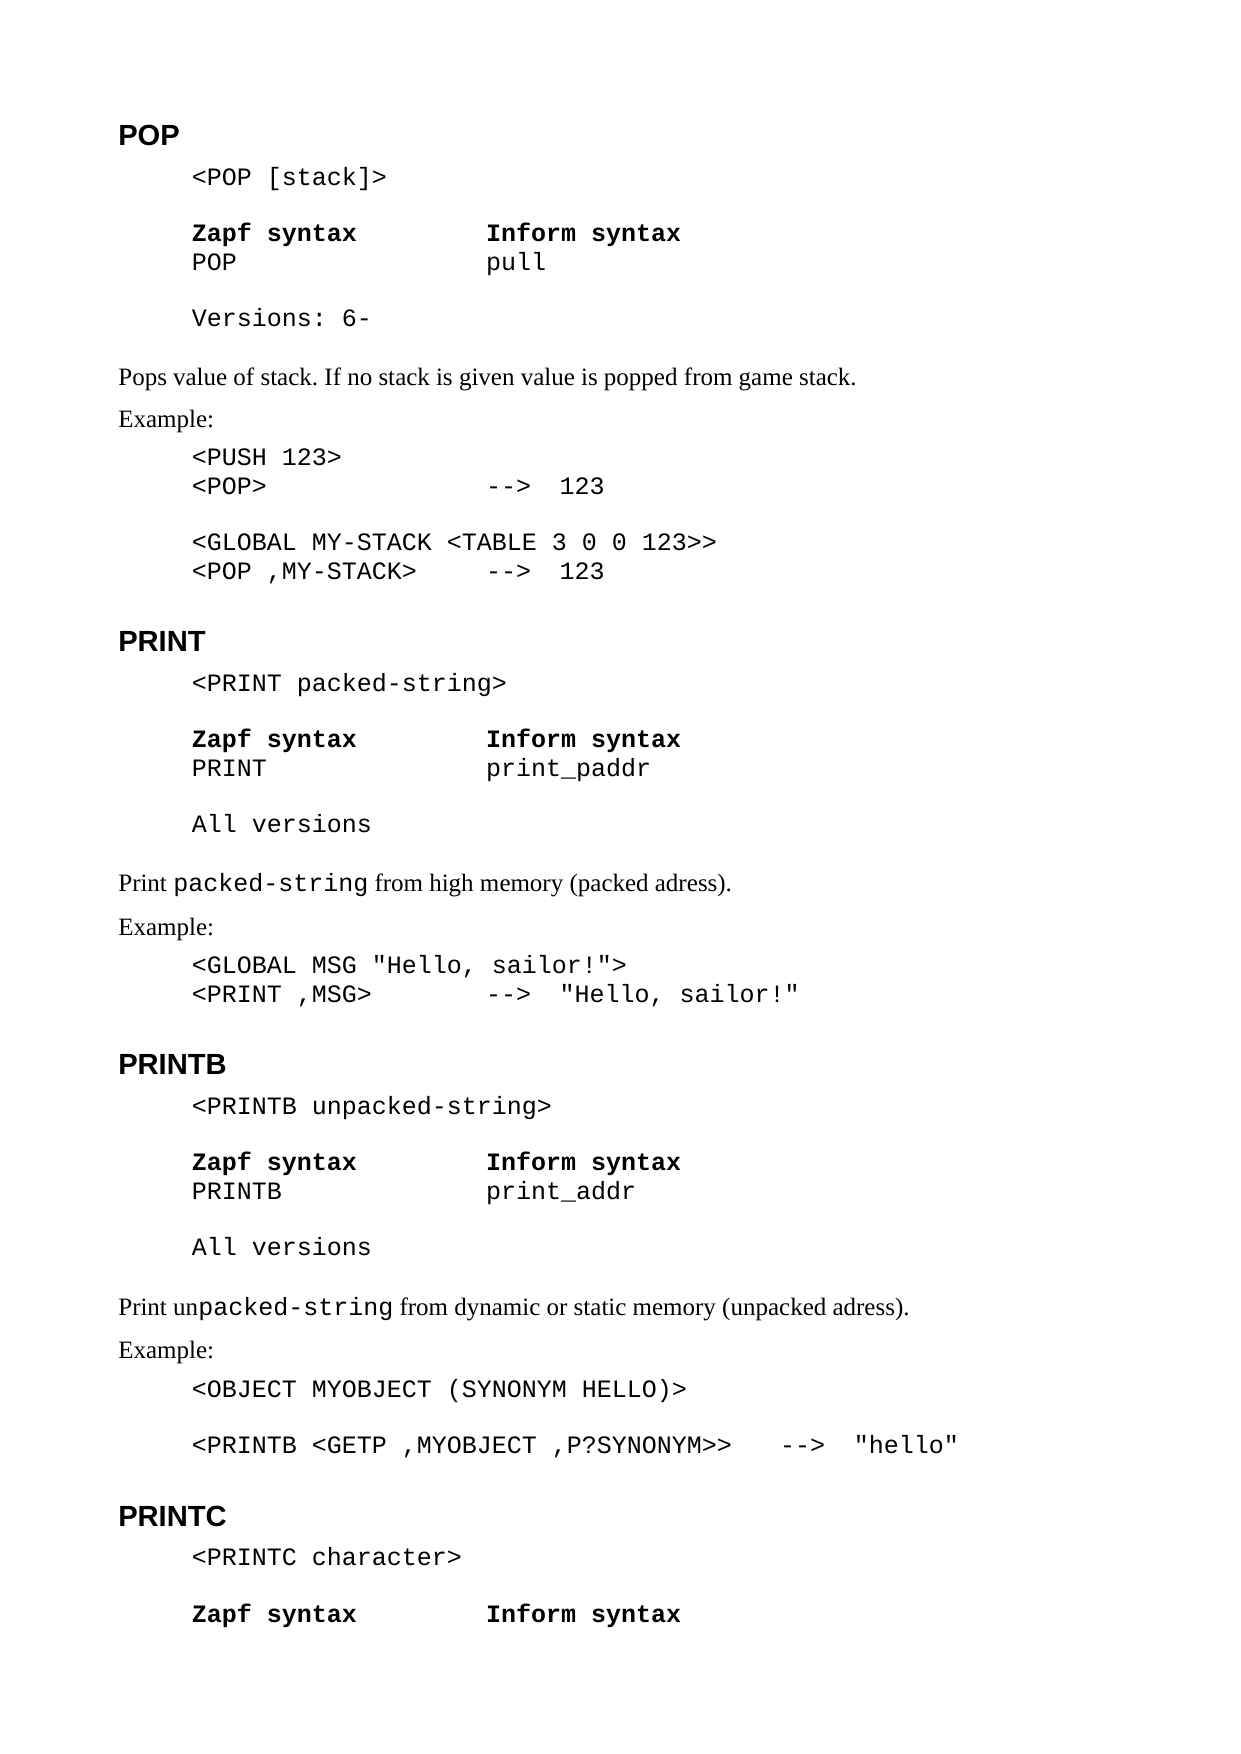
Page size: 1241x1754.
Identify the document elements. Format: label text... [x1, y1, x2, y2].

subtitle PRINTC [118, 1499, 1122, 1532]
text PRINT print_paddr [192, 755, 1122, 783]
text Example: [118, 1335, 1122, 1364]
text <OBJECT MYOBJECT (SYNONYM HELLO)> <PRINTB <GETP ,MYOBJECT ,P?SYNONYM>> --> "hello" [118, 1376, 1122, 1461]
subtitle PRINT [118, 624, 1122, 658]
text Print packed-string from high memory (packed adress). [118, 868, 1122, 899]
text Versions: 6- [192, 306, 1122, 334]
text Example: [118, 912, 1122, 941]
text <PRINTC character> [192, 1545, 1122, 1573]
text PRINTB print_addr [192, 1178, 1122, 1207]
text Zapf syntax Inform syntax [192, 1150, 1122, 1178]
subtitle POP [118, 118, 1122, 152]
text <GLOBAL MSG "Hello, sailor!"> <PRINT ,MSG> --> "Hello, sailor!" [118, 953, 1122, 1010]
text <POP [stack]> [192, 164, 1122, 192]
text Zapf syntax Inform syntax [192, 1601, 1122, 1630]
text POP pull [192, 249, 1122, 277]
subtitle PRINTB [118, 1047, 1122, 1081]
text Pops value of stack. If no stack is given value is popped from game stack. [118, 362, 1122, 391]
text All versions [192, 1235, 1122, 1263]
text Print unpacked-string from dynamic or static memory (unpacked adress). [118, 1292, 1122, 1322]
text <PRINT packed-string> [192, 670, 1122, 698]
text <PRINTB unpacked-string> [192, 1093, 1122, 1122]
text Example: [118, 404, 1122, 432]
text Zapf syntax Inform syntax [192, 221, 1122, 249]
text All versions [192, 812, 1122, 840]
text <PUSH 123> <POP> --> 123 <GLOBAL MY-STACK <TABLE 3 0 0 123>> <POP ,MY-STACK> --> 123 [118, 445, 1122, 587]
text Zapf syntax Inform syntax [192, 727, 1122, 755]
